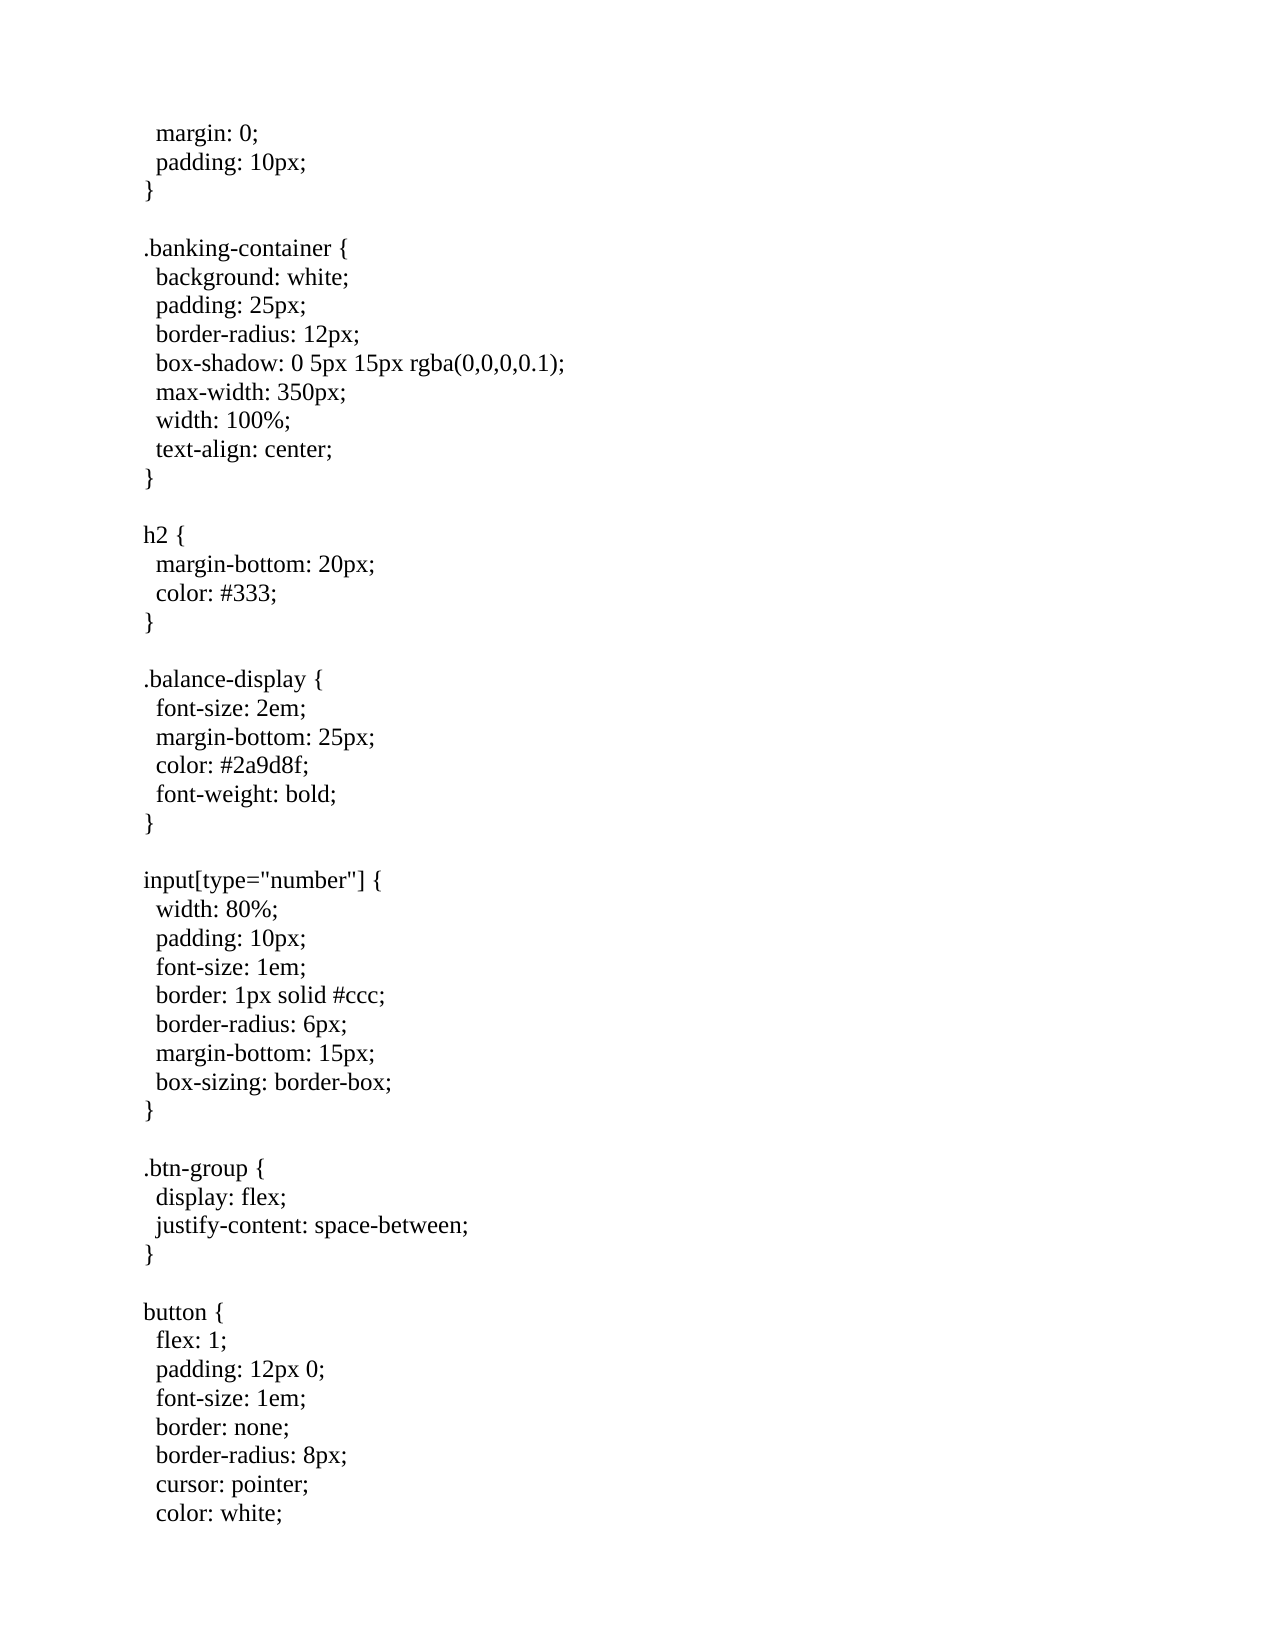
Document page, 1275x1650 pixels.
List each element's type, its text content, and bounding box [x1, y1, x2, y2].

text .banking-container { [118, 233, 1157, 262]
text margin-bottom: 15px; [118, 1038, 1157, 1067]
text color: #333; [118, 578, 1157, 607]
text } [118, 607, 1157, 636]
text cursor: pointer; [118, 1469, 1157, 1498]
text } [118, 1239, 1157, 1268]
text border-radius: 6px; [118, 1009, 1157, 1038]
text button { [118, 1297, 1157, 1326]
text text-align: center; [118, 434, 1157, 463]
text margin: 0; [118, 118, 1157, 147]
text color: white; [118, 1498, 1157, 1527]
text border-radius: 8px; [118, 1441, 1157, 1469]
text flex: 1; [118, 1326, 1157, 1354]
text color: #2a9d8f; [118, 751, 1157, 779]
text margin-bottom: 20px; [118, 549, 1157, 578]
text padding: 25px; [118, 291, 1157, 319]
text font-weight: bold; [118, 779, 1157, 808]
text input[type="number"] { [118, 866, 1157, 894]
text } [118, 1096, 1157, 1124]
text display: flex; [118, 1182, 1157, 1211]
text margin-bottom: 25px; [118, 722, 1157, 751]
text font-size: 1em; [118, 952, 1157, 981]
text .btn-group { [118, 1153, 1157, 1182]
text h2 { [118, 521, 1157, 549]
text } [118, 463, 1157, 492]
text background: white; [118, 262, 1157, 291]
text width: 100%; [118, 406, 1157, 434]
text font-size: 1em; [118, 1383, 1157, 1412]
text padding: 10px; [118, 147, 1157, 176]
text border-radius: 12px; [118, 319, 1157, 348]
text } [118, 808, 1157, 837]
text border: 1px solid #ccc; [118, 981, 1157, 1009]
text font-size: 2em; [118, 693, 1157, 722]
text box-shadow: 0 5px 15px rgba(0,0,0,0.1); [118, 348, 1157, 377]
text max-width: 350px; [118, 377, 1157, 406]
text padding: 12px 0; [118, 1354, 1157, 1383]
text .balance-display { [118, 664, 1157, 693]
text box-sizing: border-box; [118, 1067, 1157, 1096]
text padding: 10px; [118, 923, 1157, 952]
text justify-content: space-between; [118, 1211, 1157, 1239]
text border: none; [118, 1412, 1157, 1441]
text } [118, 176, 1157, 204]
text width: 80%; [118, 894, 1157, 923]
